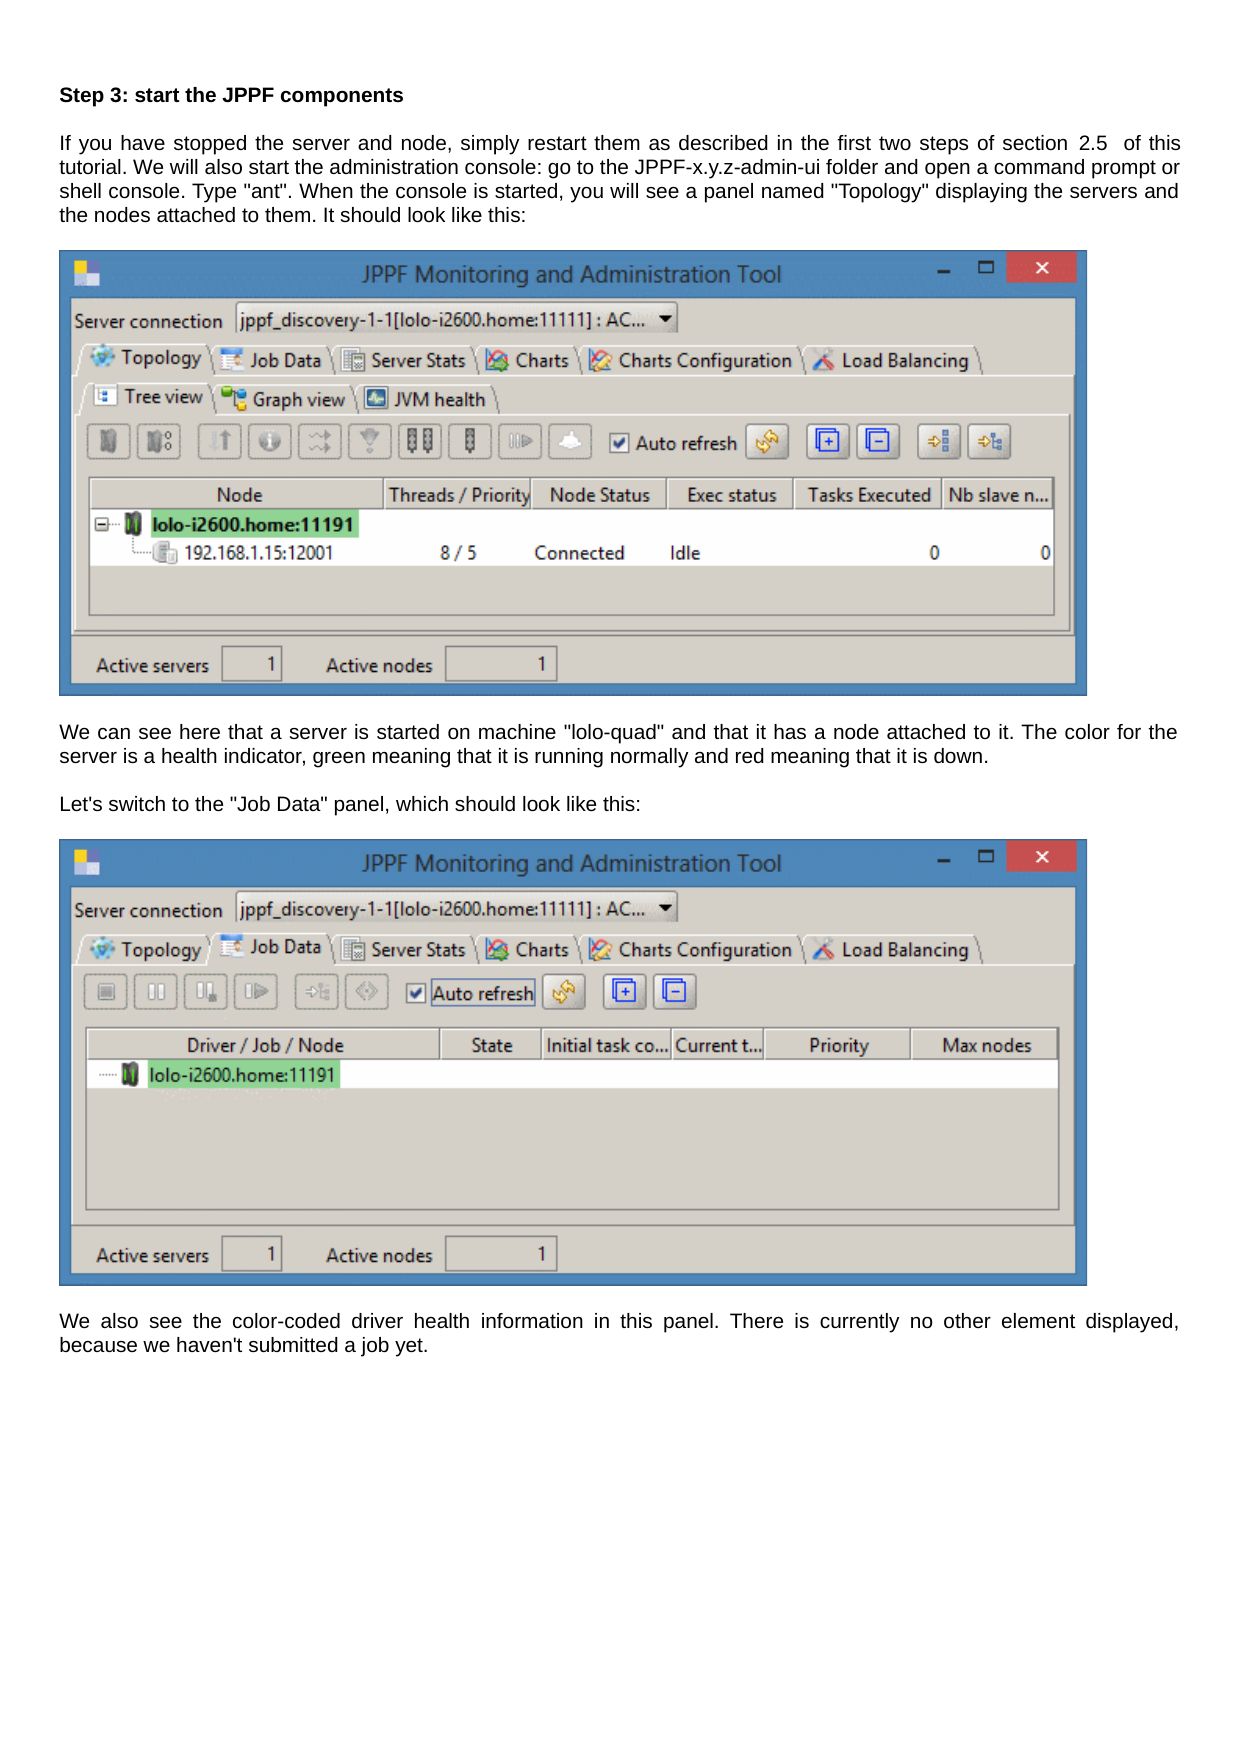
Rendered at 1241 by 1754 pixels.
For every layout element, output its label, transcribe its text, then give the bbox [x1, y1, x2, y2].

text We also see the color-coded driver health information in this panel. There is currently no other element displayed, because we haven't submitted a job yet. [59, 1309, 1181, 1357]
picture [59, 250, 1088, 696]
picture [59, 839, 1088, 1286]
text Let's switch to the "Job Data" panel, which should look like this: [59, 792, 1181, 816]
text Step 3: start the JPPF components [59, 83, 1181, 107]
text We can see here that a server is started on machine "lolo-quad" and that it has a node attached to it. The color for the server is a health indicator, green meaning that it is running normally and red meaning that it is down. [59, 720, 1181, 768]
text If you have stopped the server and node, simply restart them as described in the first two steps of section 2.5 of this tutorial. We will also start the administration console: go to the JPPF-x.y.z-admin-ui folder and open a command prompt or shell console. Type "ant". When the console is started, you will see a panel named "Topology" displaying the servers and the nodes attached to them. It should look like this: [59, 131, 1181, 227]
